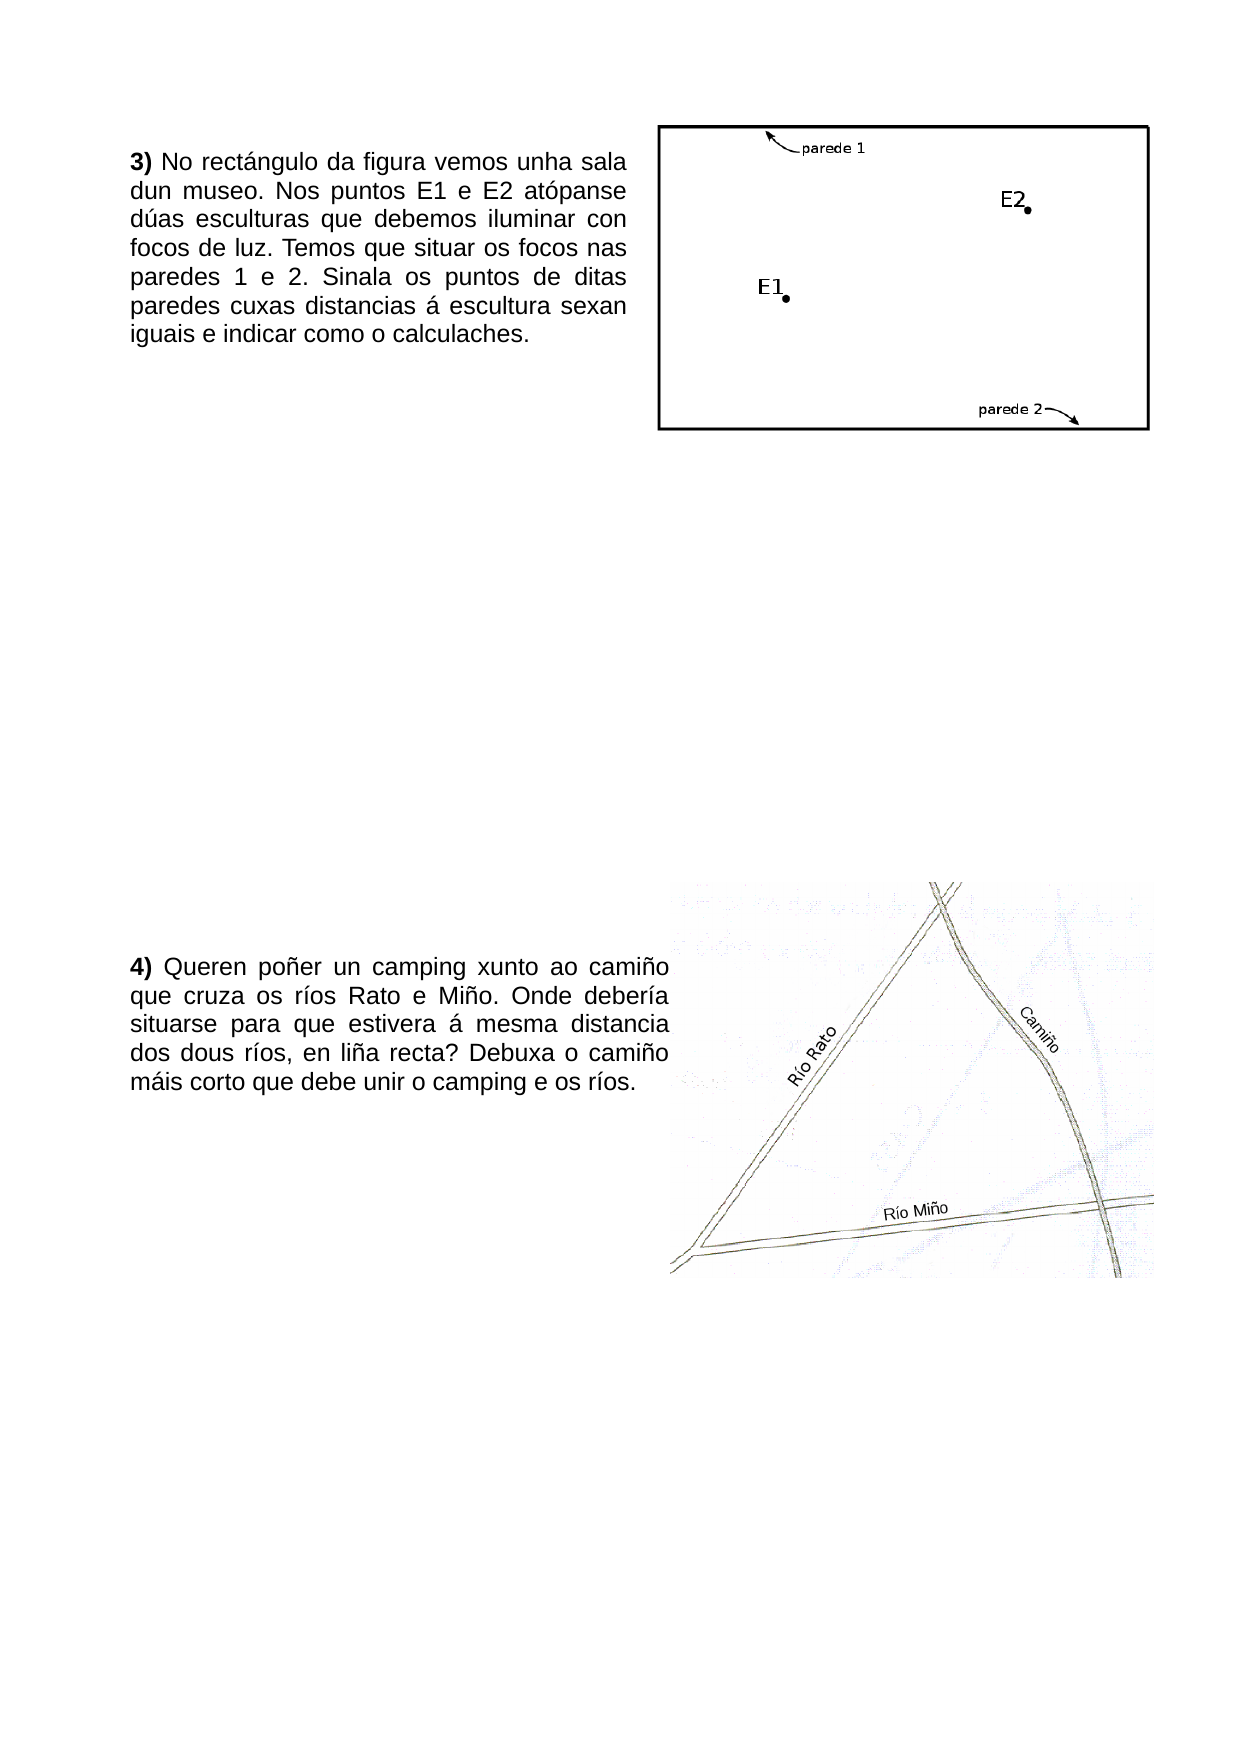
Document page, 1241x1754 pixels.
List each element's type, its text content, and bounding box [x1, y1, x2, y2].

picture [657, 125, 1150, 431]
text 3) No rectángulo da figura vemos unha sala dun museo. Nos puntos E1 e E2 atópanse dúas esculturas que debemos iluminar con focos de luz. Temos que situar os focos nas paredes 1 e 2. Sinala os puntos de ditas paredes cuxas distancias á escultura sexan iguais e indicar como o calculaches. [130, 147, 657, 348]
text 4) Queren poñer un camping xunto ao camiño que cruza os ríos Rato e Miño. Onde debería situarse para que estivera á mesma distancia dos dous ríos, en liña recta? Debuxa o camiño máis corto que debe unir o camping e os ríos. [130, 952, 670, 1096]
picture [670, 882, 1154, 1278]
